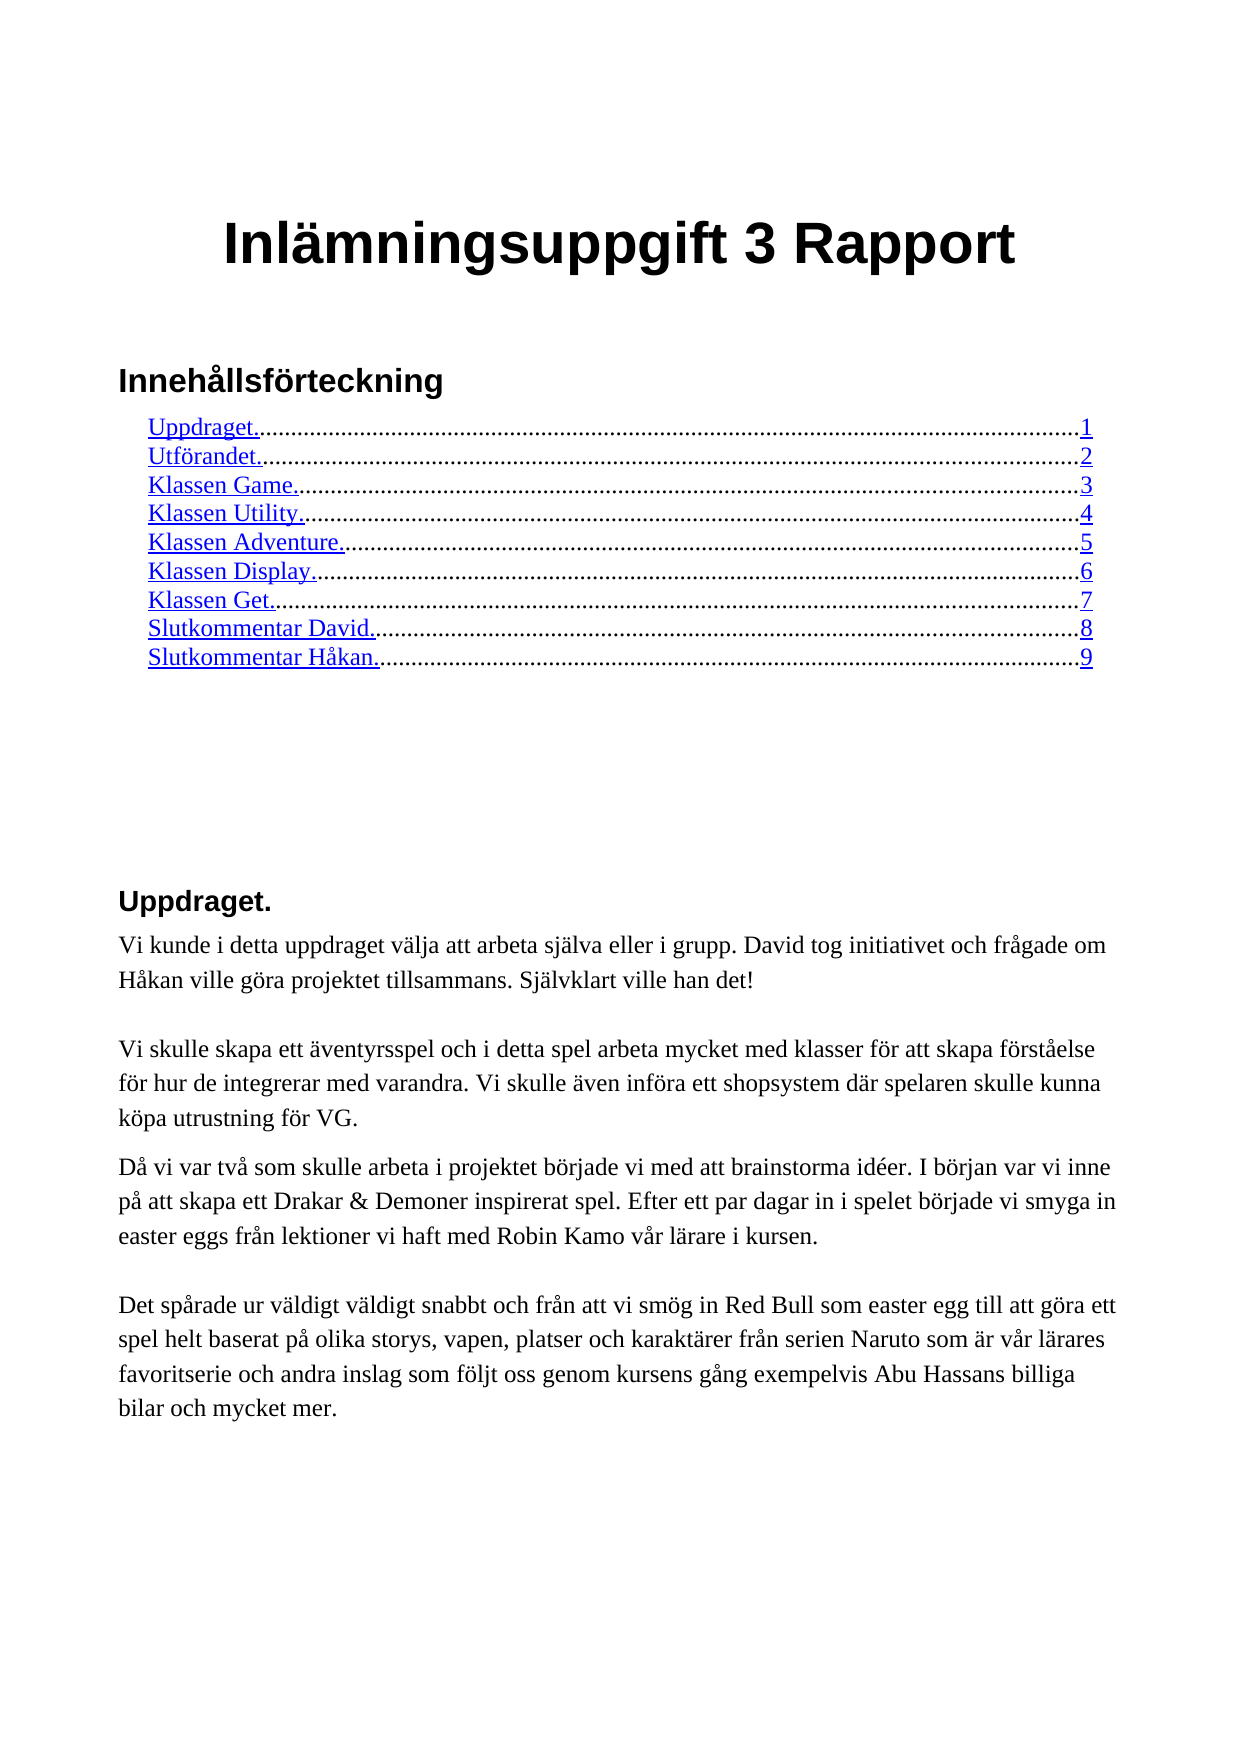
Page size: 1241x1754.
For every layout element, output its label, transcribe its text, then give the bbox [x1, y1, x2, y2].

text Klassen Display. 6 [148, 556, 1122, 585]
text Klassen Game. 3 [148, 470, 1122, 498]
text Utförandet. 2 [148, 441, 1122, 470]
text Innehållsförteckning [118, 361, 1122, 400]
text Uppdraget. [118, 884, 1122, 918]
text Slutkommentar Håkan. 9 [148, 642, 1122, 671]
text Slutkommentar David. 8 [148, 613, 1122, 642]
text Klassen Adventure. 5 [148, 527, 1122, 556]
text Då vi var två som skulle arbeta i projektet började vi med att brainstorma idéer. I början var vi inne på att skapa ett Drakar & Demoner inspirerat spel. Efter ett par dagar in i spelet började vi smyga in easter eggs från lektioner vi haft med Robin Kamo vår lärare i kursen. Det spårade ur väldigt väldigt snabbt och från att vi smög in Red Bull som easter egg till att göra ett spel helt baserat på olika storys, vapen, platser och karaktärer från serien Naruto som är vår lärares favoritserie och andra inslag som följt oss genom kursens gång exempelvis Abu Hassans billiga bilar och mycket mer. [118, 1152, 1122, 1422]
text Inlämningsuppgift 3 Rapport [118, 209, 1122, 276]
text Vi kunde i detta uppdraget välja att arbeta själva eller i grupp. David tog initiativet och frågade om Håkan ville göra projektet tillsammans. Självklart ville han det! Vi skulle skapa ett äventyrsspel och i detta spel arbeta mycket med klasser för att skapa förståelse för hur de integrerar med varandra. Vi skulle även införa ett shopsystem där spelaren skulle kunna köpa utrustning för VG. [118, 930, 1122, 1132]
text Uppdraget. 1 [148, 412, 1122, 441]
text Klassen Utility. 4 [148, 498, 1122, 527]
text Klassen Get. 7 [148, 585, 1122, 613]
